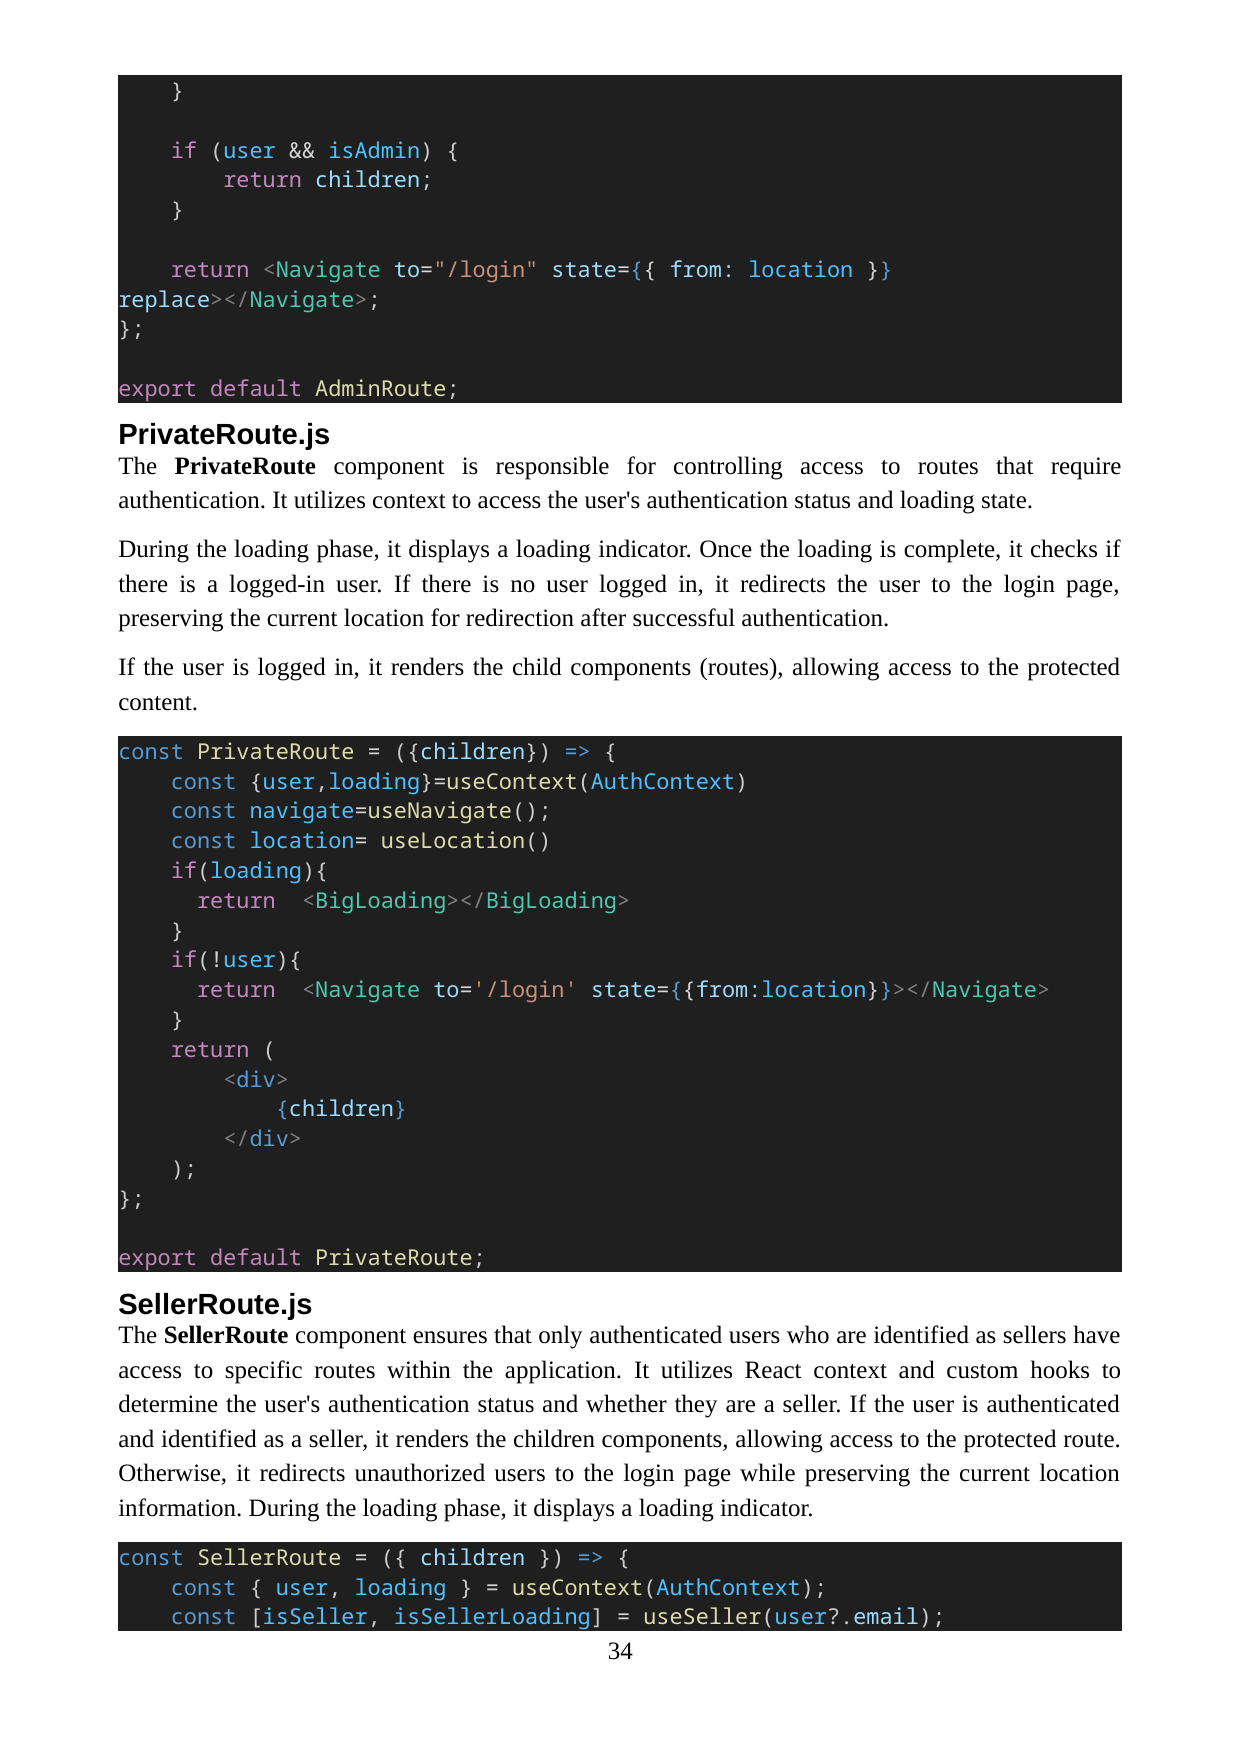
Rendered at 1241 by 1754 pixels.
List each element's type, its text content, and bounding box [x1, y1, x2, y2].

text The PrivateRoute component is responsible for controlling access to routes that require authentication. It utilizes context to access the user's authentication status and loading state. [118, 451, 1122, 514]
text return <Navigate to='/login' state={{from:location}}></Navigate> [118, 974, 1122, 1004]
text } [118, 1004, 1122, 1034]
text } [118, 194, 1122, 224]
text const navigate=useNavigate(); [118, 796, 1122, 825]
text } [118, 75, 1122, 105]
text {children} [118, 1093, 1122, 1123]
text return <BigLoading></BigLoading> [118, 885, 1122, 915]
text }; [118, 1183, 1122, 1213]
subtitle PrivateRoute.js [118, 417, 1122, 451]
text if (user && isAdmin) { [118, 134, 1122, 164]
text const { user, loading } = useContext(AuthContext); [118, 1572, 1122, 1601]
text </div> [118, 1123, 1122, 1153]
text return children; [118, 164, 1122, 194]
text const location= useLocation() [118, 825, 1122, 855]
text export default PrivateRoute; [118, 1242, 1122, 1272]
text export default AdminRoute; [118, 373, 1122, 403]
subtitle SellerRoute.js [118, 1287, 1122, 1320]
text return <Navigate to="/login" state={{ from: location }} replace></Navigate>; [118, 254, 1122, 313]
text if(loading){ [118, 855, 1122, 885]
text const SellerRoute = ({ children }) => { [118, 1542, 1122, 1572]
text During the loading phase, it displays a loading indicator. Once the loading is complete, it checks if there is a logged-in user. If there is no user logged in, it redirects the user to the login page, preserving the current location for redirection after successful authentication. [118, 534, 1122, 632]
text <div> [118, 1064, 1122, 1093]
text if(!user){ [118, 944, 1122, 974]
text } [118, 915, 1122, 944]
text If the user is logged in, it renders the child components (routes), allowing access to the protected content. [118, 652, 1122, 716]
text const {user,loading}=useContext(AuthContext) [118, 766, 1122, 796]
text const PrivateRoute = ({children}) => { [118, 736, 1122, 766]
text return ( [118, 1034, 1122, 1064]
text ); [118, 1153, 1122, 1183]
text const [isSeller, isSellerLoading] = useSeller(user?.email); [118, 1601, 1122, 1631]
text }; [118, 313, 1122, 343]
text The SellerRoute component ensures that only authenticated users who are identified as sellers have access to specific routes within the application. It utilizes React context and custom hooks to determine the user's authentication status and whether they are a seller. If the user is authenticated and identified as a seller, it renders the children components, allowing access to the protected route. Otherwise, it redirects unauthorized users to the login page while preserving the current location information. During the loading phase, it displays a loading indicator. [118, 1320, 1122, 1521]
